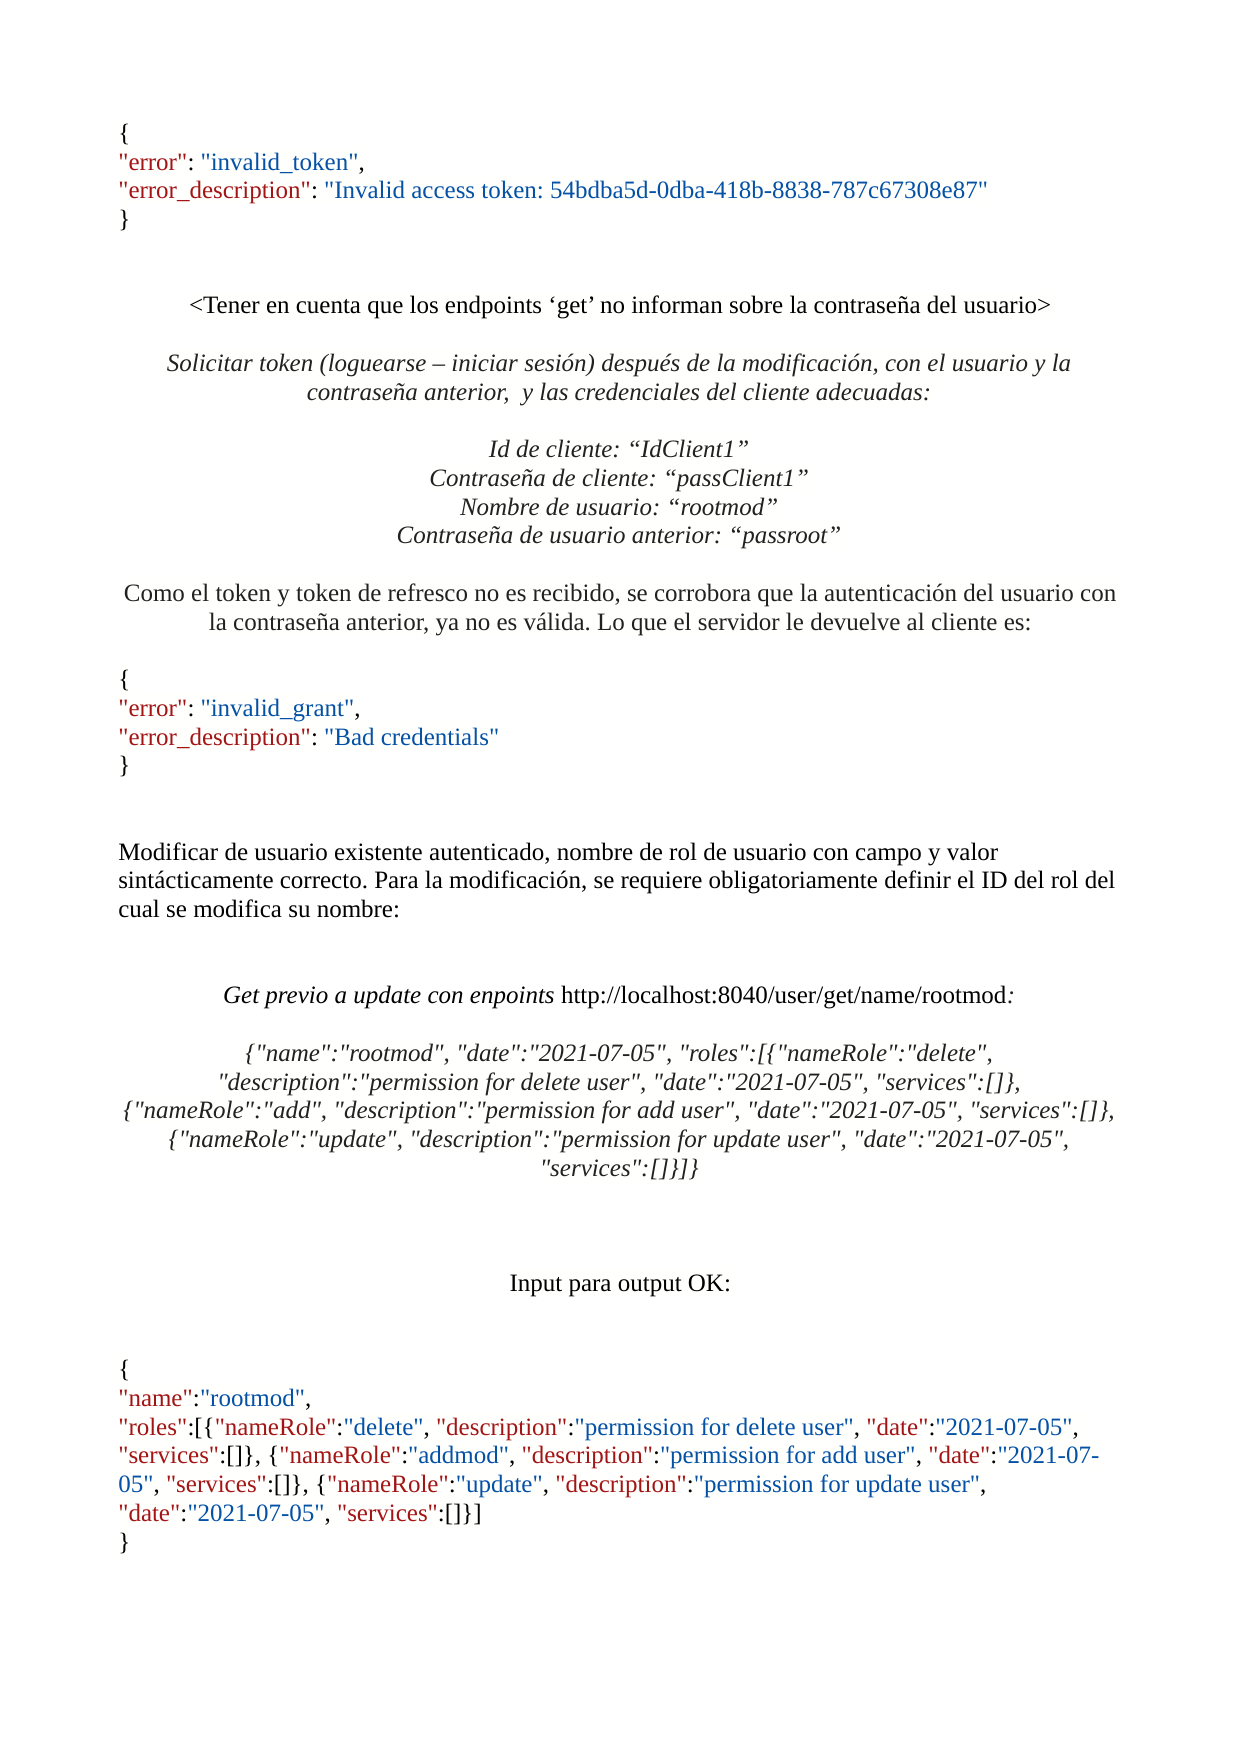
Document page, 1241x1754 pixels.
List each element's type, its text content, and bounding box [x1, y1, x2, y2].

text Como el token y token de refresco no es recibido, se corrobora que la autenticación del usuario con la contraseña anterior, ya no es válida. Lo que el servidor le devuelve al cliente es: [118, 578, 1122, 636]
text "error": "invalid_grant", [118, 693, 1122, 722]
text { [118, 664, 1122, 693]
text Modificar de usuario existente autenticado, nombre de rol de usuario con campo y valor sintácticamente correcto. Para la modificación, se requiere obligatoriamente definir el ID del rol del cual se modifica su nombre: [118, 837, 1122, 923]
text "error_description": "Bad credentials" [118, 722, 1122, 751]
text "roles":[{"nameRole":"delete", "description":"permission for delete user", "date":"2021-07-05", "services":[]}, {"nameRole":"addmod", "description":"permission for add user", "date":"2021-07-05", "services":[]}, {"nameRole":"update", "description":"permission for update user", "date":"2021-07-05", "services":[]}] [118, 1412, 1122, 1527]
text <Tener en cuenta que los endpoints ‘get’ no informan sobre la contraseña del usuario> [118, 291, 1122, 319]
text Contraseña de usuario anterior: “passroot” [118, 521, 1122, 549]
text {"name":"rootmod", "date":"2021-07-05", "roles":[{"nameRole":"delete", "description":"permission for delete user", "date":"2021-07-05", "services":[]}, {"nameRole":"add", "description":"permission for add user", "date":"2021-07-05", "services":[]}, {"nameRole":"update", "description":"permission for update user", "date":"2021-07-05", "services":[]}]} [118, 1038, 1122, 1182]
text } [118, 204, 1122, 233]
text "error_description": "Invalid access token: 54bdba5d-0dba-418b-8838-787c67308e87" [118, 176, 1122, 204]
text Solicitar token (loguearse – iniciar sesión) después de la modificación, con el usuario y la contraseña anterior, y las credenciales del cliente adecuadas: [118, 348, 1122, 406]
text { [118, 118, 1122, 147]
text Contraseña de cliente: “passClient1” [118, 463, 1122, 492]
text Get previo a update con enpoints http://localhost:8040/user/get/name/rootmod: [118, 981, 1122, 1009]
text { [118, 1354, 1122, 1383]
text } [118, 751, 1122, 779]
text } [118, 1527, 1122, 1556]
text Id de cliente: “IdClient1” [118, 434, 1122, 463]
text "name":"rootmod", [118, 1383, 1122, 1412]
text "error": "invalid_token", [118, 147, 1122, 176]
text Input para output OK: [118, 1268, 1122, 1297]
text Nombre de usuario: “rootmod” [118, 492, 1122, 521]
